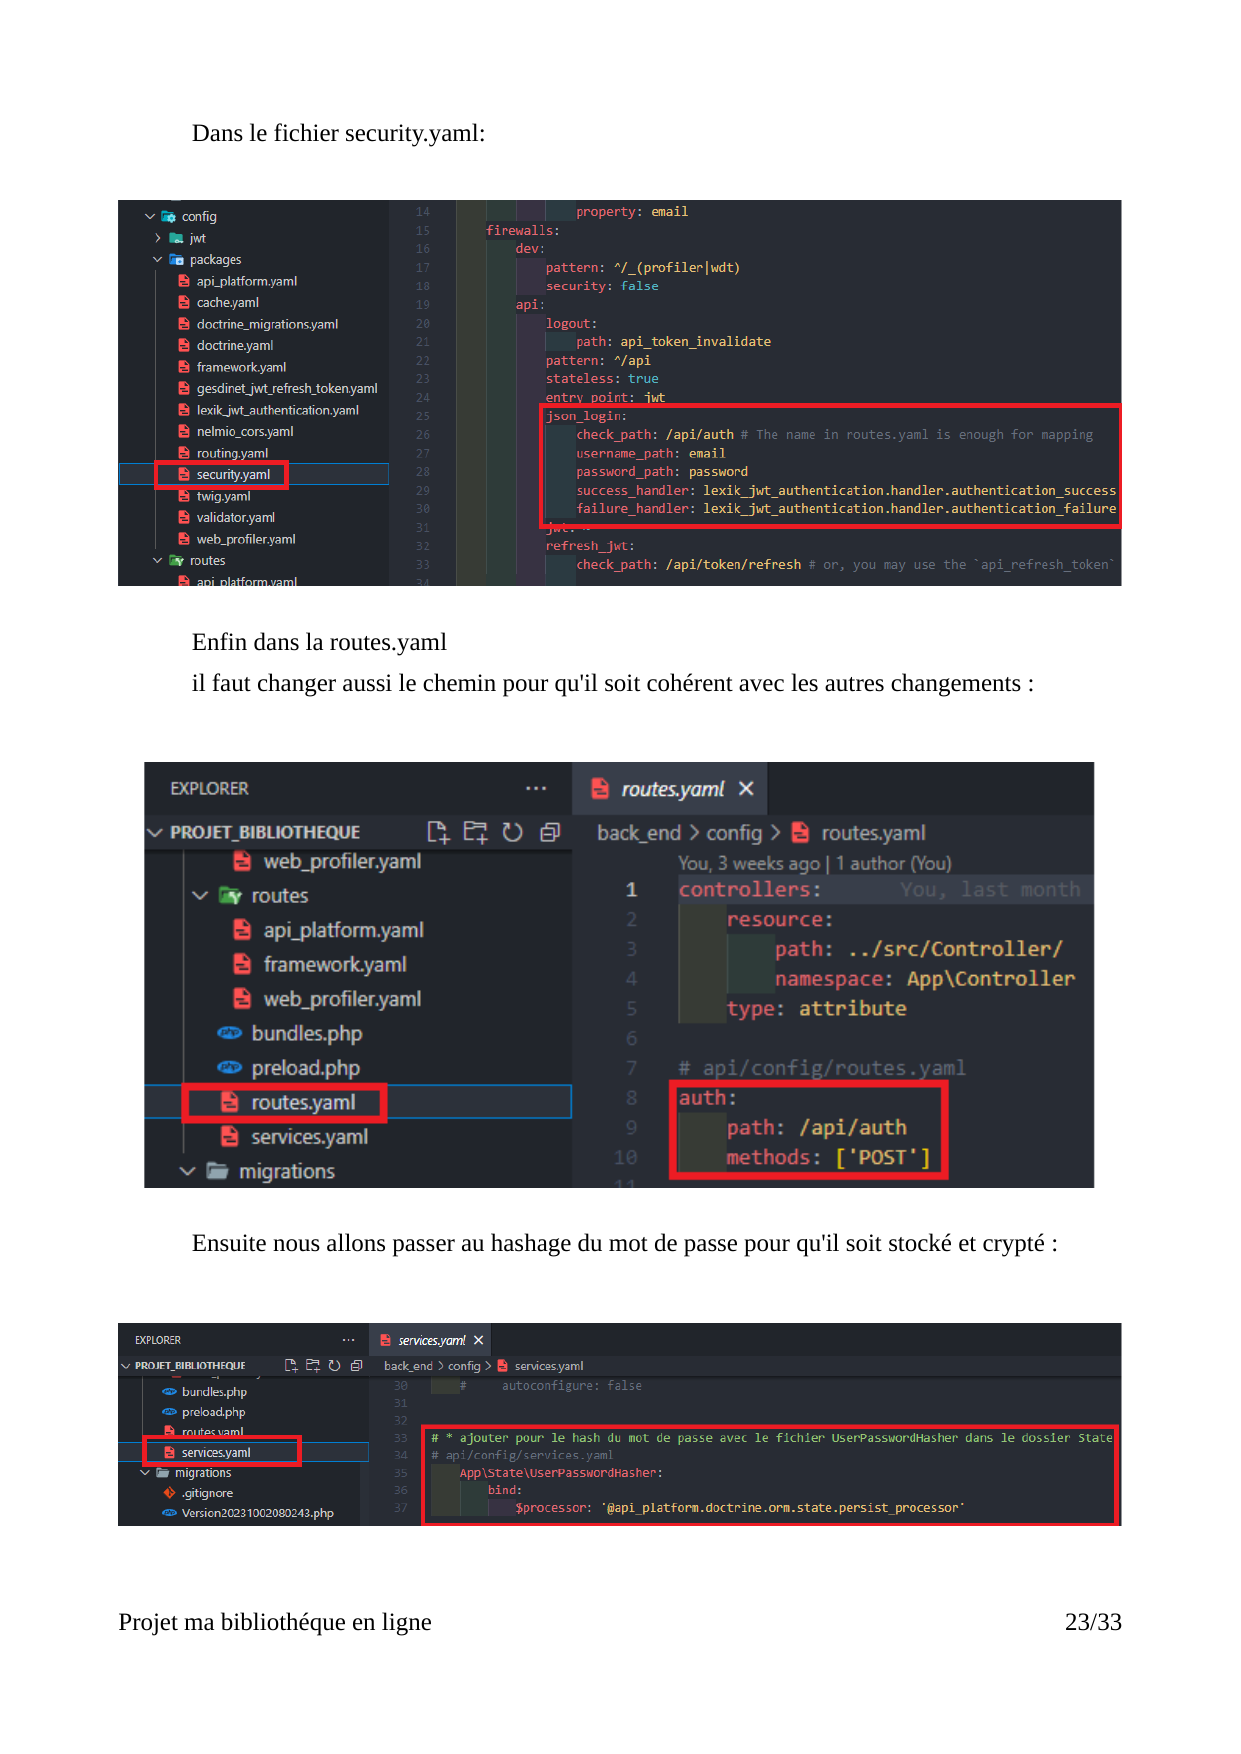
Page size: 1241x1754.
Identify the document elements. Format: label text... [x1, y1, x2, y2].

picture [118, 200, 1122, 586]
picture [118, 1323, 1122, 1526]
text il faut changer aussi le chemin pour qu'il soit cohérent avec les autres changements : [118, 668, 1122, 697]
text Dans le fichier security.yaml: [118, 118, 1122, 147]
text Enfin dans la routes.yaml [118, 627, 1122, 656]
text Ensuite nous allons passer au hashage du mot de passe pour qu'il soit stocké et crypté : [118, 1228, 1122, 1257]
picture [144, 762, 1096, 1188]
